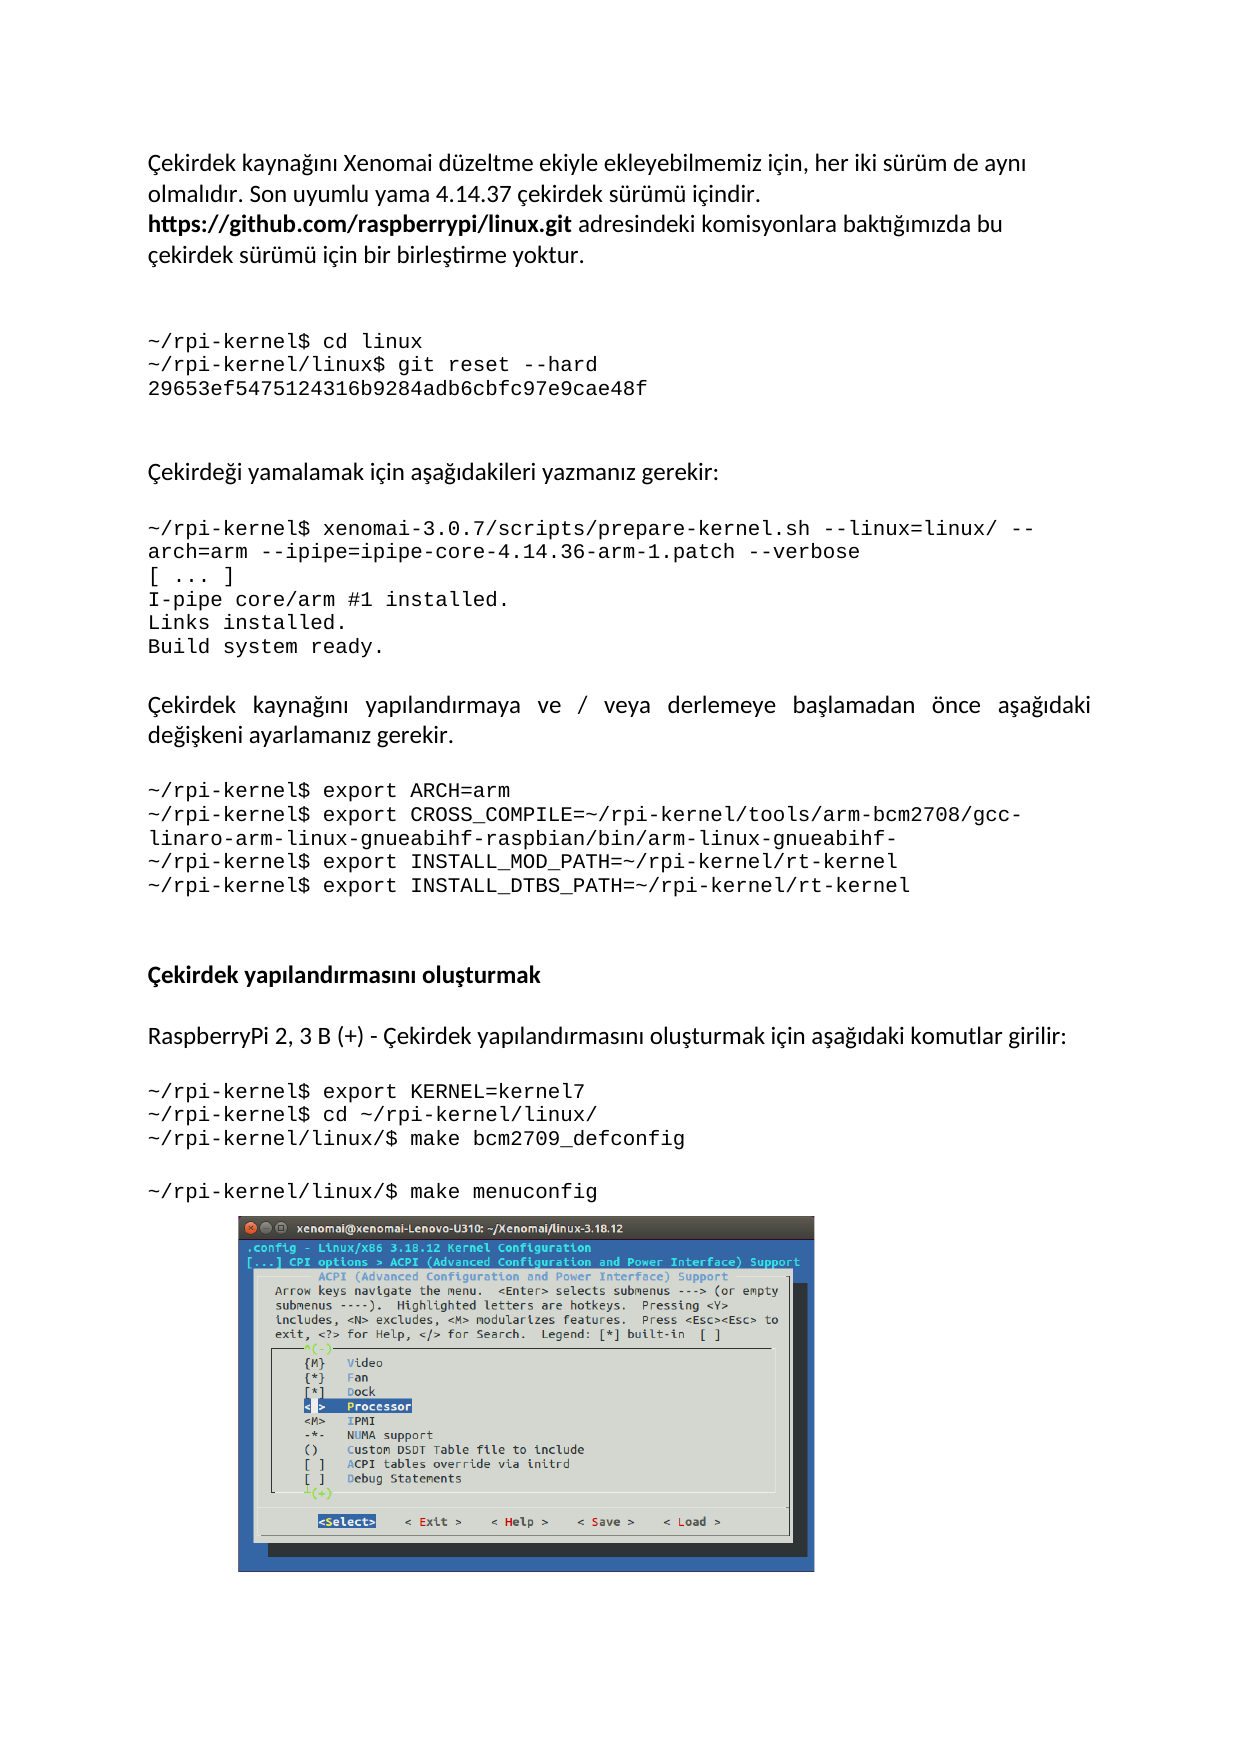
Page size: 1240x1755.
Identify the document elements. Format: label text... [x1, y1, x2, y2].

text ~/rpi-kernel$ cd ~/rpi-kernel/linux/ [148, 1104, 1092, 1128]
text ~/rpi-kernel$ export INSTALL_MOD_PATH=~/rpi-kernel/rt-kernel [148, 851, 1092, 875]
text [ ... ] [148, 565, 1092, 588]
text ~/rpi-kernel/linux/$ make bcm2709_defconfig [148, 1128, 1092, 1152]
text ~/rpi-kernel$ xenomai-3.0.7/scripts/prepare-kernel.sh --linux=linux/ --arch=arm --ipipe=ipipe-core-4.14.36-arm-1.patch --verbose [148, 518, 1092, 565]
text ~/rpi-kernel$ export KERNEL=kernel7 [148, 1081, 1092, 1104]
picture [238, 1216, 815, 1572]
text ~/rpi-kernel$ export INSTALL_DTBS_PATH=~/rpi-kernel/rt-kernel [148, 875, 1092, 899]
text Build system ready. [148, 636, 1092, 659]
text ~/rpi-kernel$ export CROSS_COMPILE=~/rpi-kernel/tools/arm-bcm2708/gcc-linaro-arm-linux-gnueabihf-raspbian/bin/arm-linux-gnueabihf- [148, 804, 1092, 851]
text ~/rpi-kernel/linux/$ make menuconfig [148, 1181, 1092, 1205]
text Çekirdek yapılandırmasını oluşturmak RaspberryPi 2, 3 B (+) - Çekirdek yapılandırmasını oluşturmak için aşağıdaki komutlar girilir: [148, 959, 1092, 1050]
text ~/rpi-kernel$ export ARCH=arm [148, 781, 1092, 804]
text ~/rpi-kernel/linux$ git reset --hard 29653ef5475124316b9284adb6cbfc97e9cae48f [148, 354, 1092, 402]
text Çekirdeği yamalamak için aşağıdakileri yazmanız gerekir: [148, 457, 1092, 487]
text Links installed. [148, 612, 1092, 636]
text I-pipe core/arm #1 installed. [148, 588, 1092, 612]
text Çekirdek kaynağını yapılandırmaya ve / veya derlemeye başlamadan önce aşağıdaki değişkeni ayarlamanız gerekir. [148, 689, 1092, 750]
text Çekirdek kaynağını Xenomai düzeltme ekiyle ekleyebilmemiz için, her iki sürüm de aynı olmalıdır. Son uyumlu yama 4.14.37 çekirdek sürümü içindir. https://github.com/raspberrypi/linux.git adresindeki komisyonlara baktığımızda bu çekirdek sürümü için bir birleştirme yoktur. [148, 148, 1092, 270]
text ~/rpi-kernel$ cd linux [148, 331, 1092, 354]
